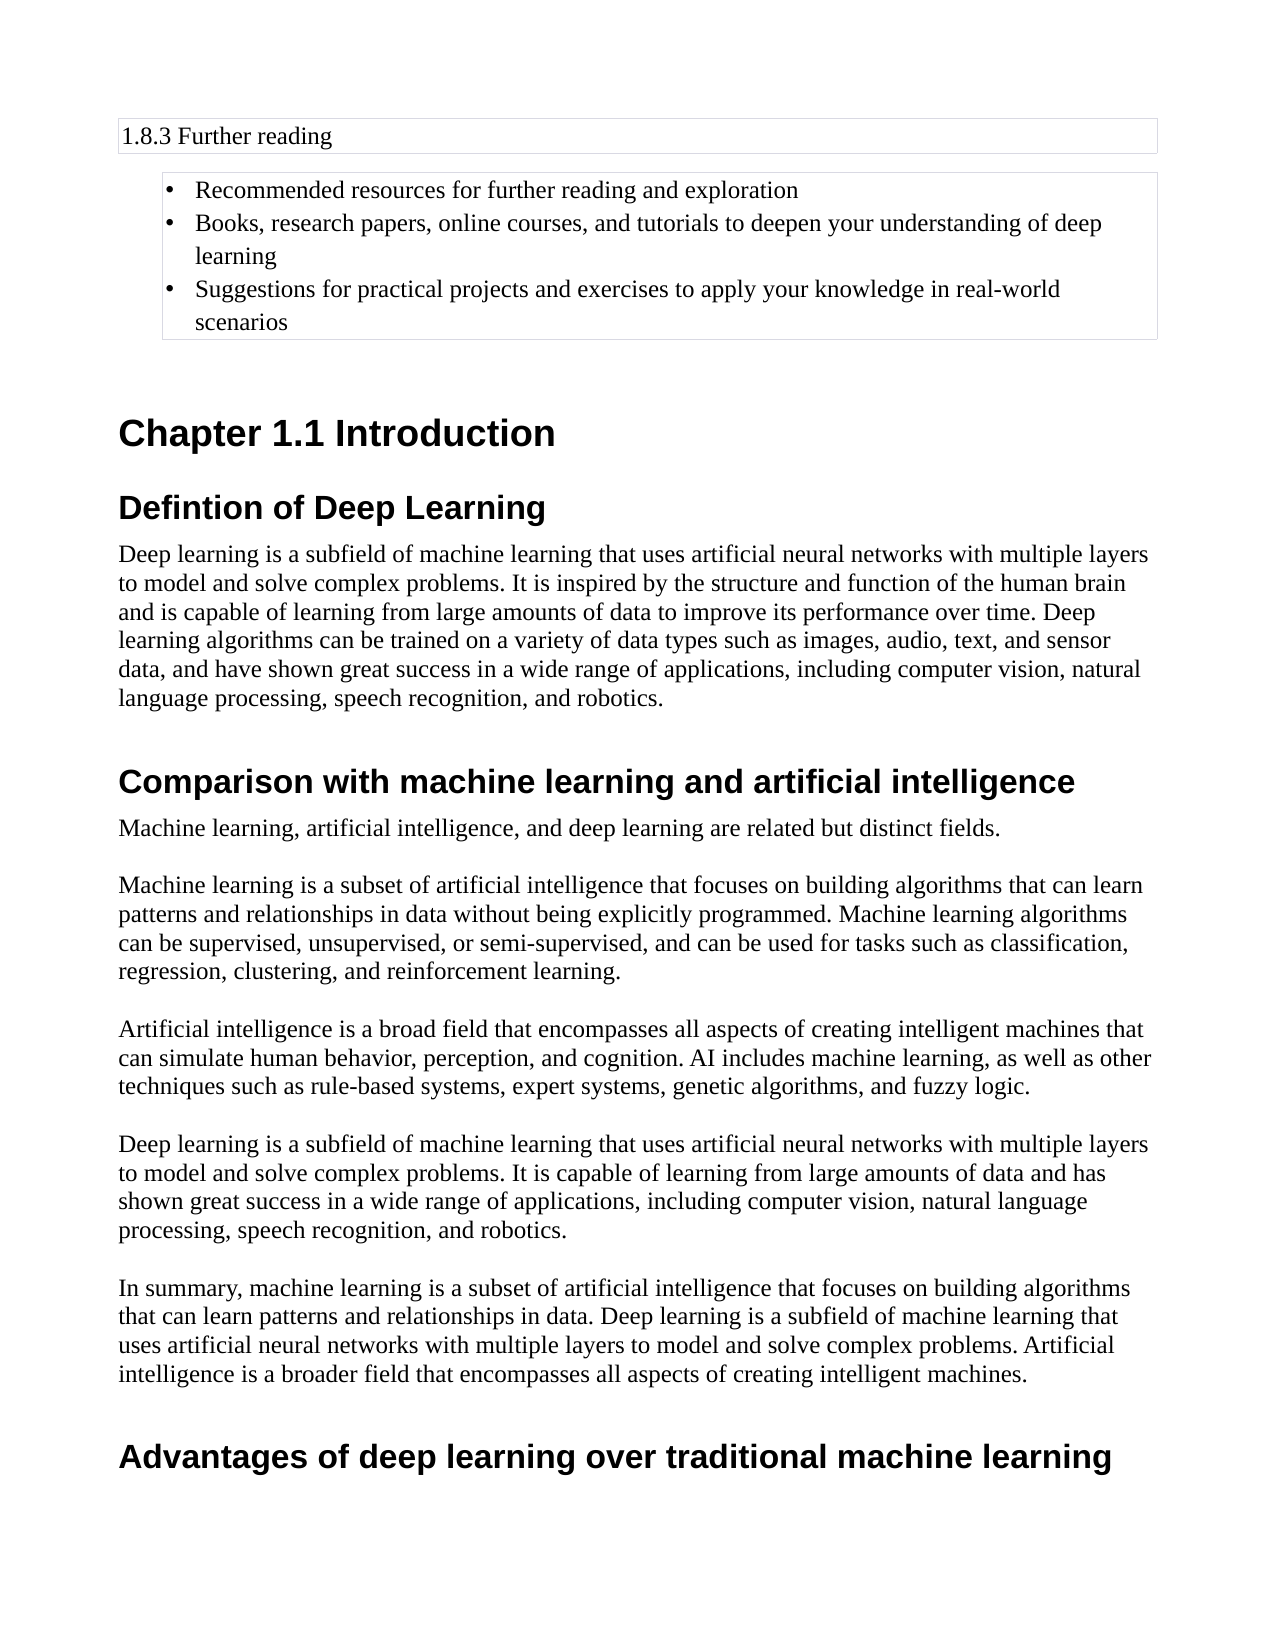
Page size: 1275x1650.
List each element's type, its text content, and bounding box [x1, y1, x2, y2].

subtitle Advantages of deep learning over traditional machine learning [118, 1437, 1157, 1476]
text Deep learning is a subfield of machine learning that uses artificial neural networks with multiple layers to model and solve complex problems. It is capable of learning from large amounts of data and has shown great success in a wide range of applications, including computer vision, natural language processing, speech recognition, and robotics. [118, 1129, 1157, 1244]
text Artificial intelligence is a broad field that encompasses all aspects of creating intelligent machines that can simulate human behavior, perception, and cognition. AI includes machine learning, as well as other techniques such as rule-based systems, expert systems, genetic algorithms, and fuzzy logic. [118, 1014, 1157, 1100]
text Machine learning, artificial intelligence, and deep learning are related but distinct fields. [118, 813, 1157, 841]
text Deep learning is a subfield of machine learning that uses artificial neural networks with multiple layers to model and solve complex problems. It is inspired by the structure and function of the human brain and is capable of learning from large amounts of data to improve its performance over time. Deep learning algorithms can be trained on a variety of data types such as images, audio, text, and sensor data, and have shown great success in a wide range of applications, including computer vision, natural language processing, speech recognition, and robotics. [118, 539, 1157, 712]
subtitle Defintion of Deep Learning [118, 488, 1157, 527]
list Recommended resources for further reading and exploration [163, 173, 1157, 203]
list Books, research papers, online courses, and tutorials to deepen your understanding of deep learning [163, 205, 1157, 269]
text 1.8.3 Further reading [119, 119, 1157, 153]
text Machine learning is a subset of artificial intelligence that focuses on building algorithms that can learn patterns and relationships in data without being explicitly programmed. Machine learning algorithms can be supervised, unsupervised, or semi-supervised, and can be used for tasks such as classification, regression, clustering, and reinforcement learning. [118, 870, 1157, 985]
list Suggestions for practical projects and exercises to apply your knowledge in real-world scenarios [163, 271, 1157, 339]
subtitle Chapter 1.1 Introduction [118, 411, 1157, 455]
subtitle Comparison with machine learning and artificial intelligence [118, 761, 1157, 800]
text In summary, machine learning is a subset of artificial intelligence that focuses on building algorithms that can learn patterns and relationships in data. Deep learning is a subfield of machine learning that uses artificial neural networks with multiple layers to model and solve complex problems. Artificial intelligence is a broader field that encompasses all aspects of creating intelligent machines. [118, 1273, 1157, 1388]
